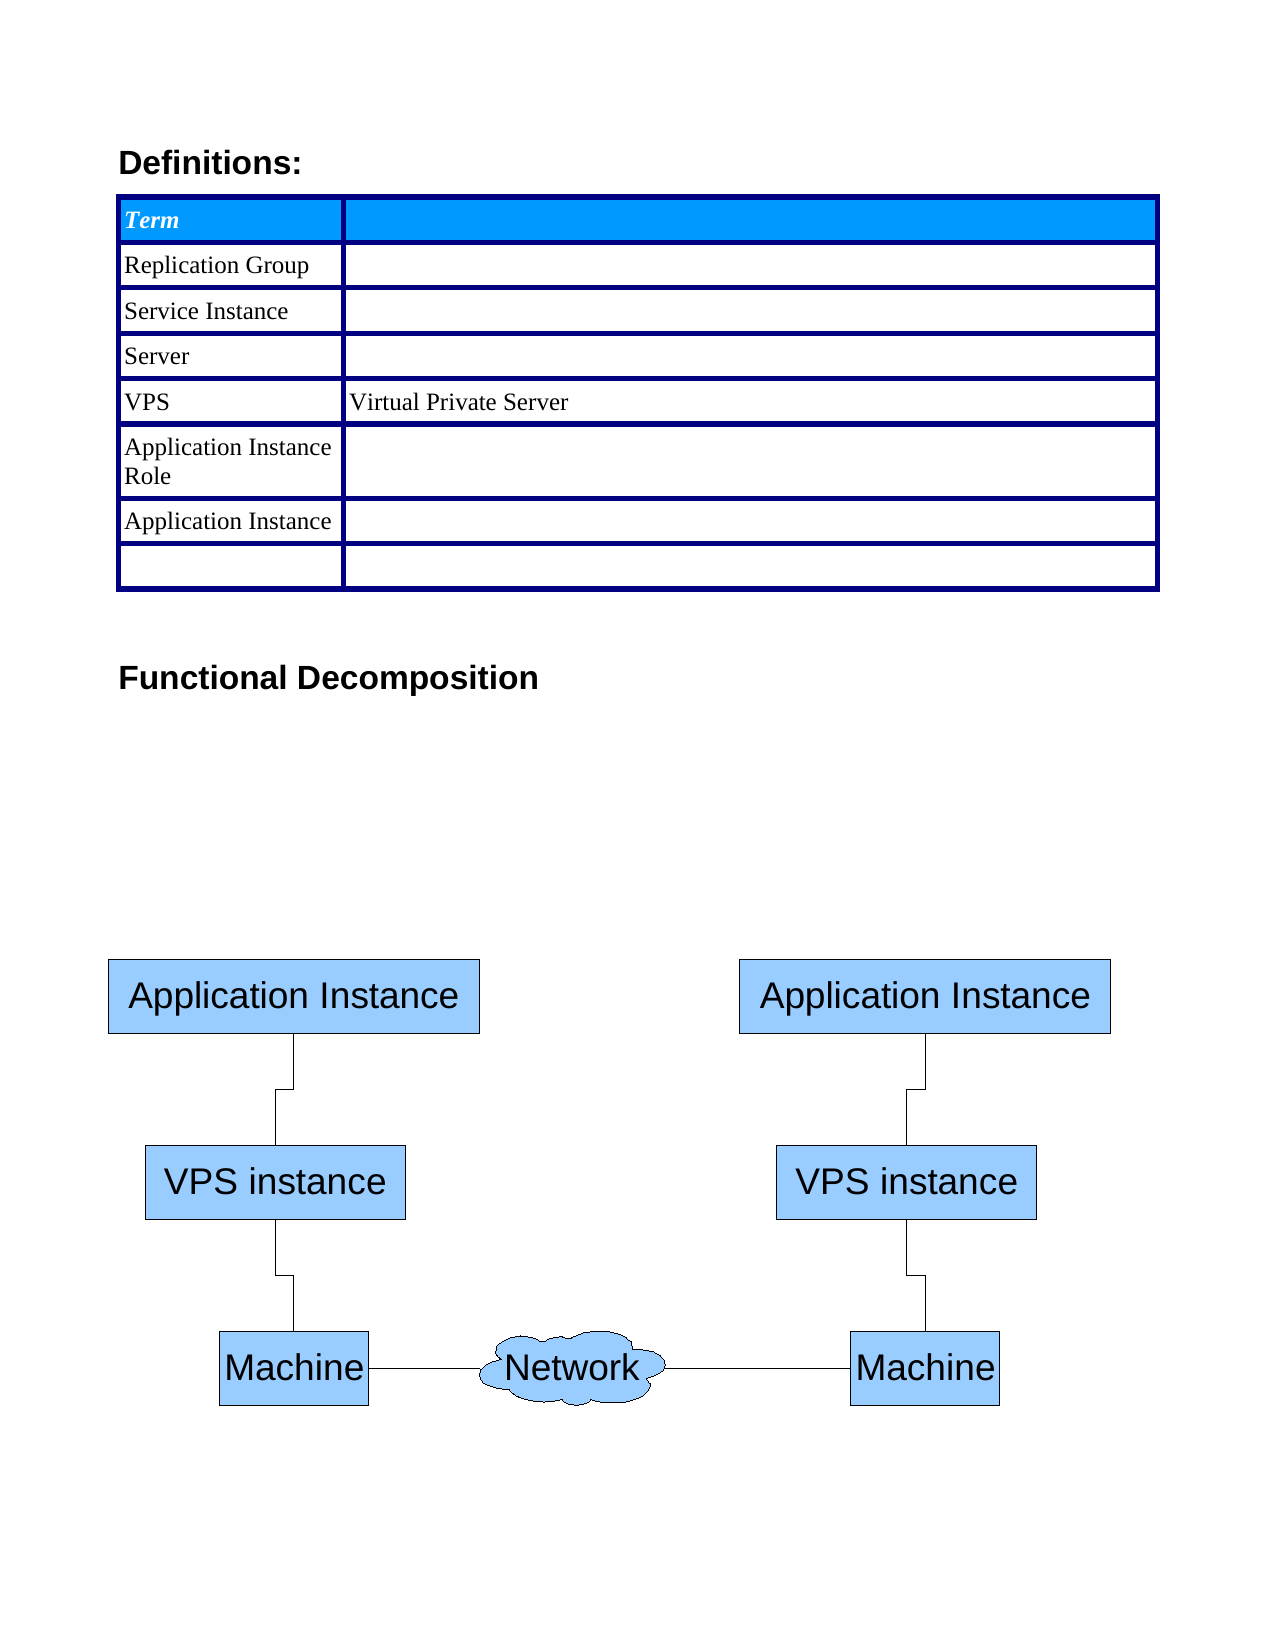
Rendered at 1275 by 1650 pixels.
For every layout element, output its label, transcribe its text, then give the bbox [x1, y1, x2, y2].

table_cell Application Instance Role [121, 427, 341, 496]
table_cell Server [121, 336, 341, 376]
table_cell [346, 546, 1155, 586]
table_cell Service Instance [121, 290, 341, 331]
table_cell [346, 501, 1155, 541]
table_header [346, 200, 1155, 240]
table_cell [346, 336, 1155, 376]
table_cell Replication Group [121, 245, 341, 285]
table_cell [346, 290, 1155, 331]
table_cell Virtual Private Server [346, 381, 1155, 421]
table_cell [121, 546, 341, 586]
table_cell Application Instance [121, 501, 341, 541]
table_cell VPS [121, 381, 341, 421]
table_cell [346, 427, 1155, 496]
table_cell [346, 245, 1155, 285]
table_header Term [121, 200, 341, 240]
subtitle Functional Decomposition [118, 658, 1157, 696]
subtitle Definitions: [118, 143, 1157, 182]
